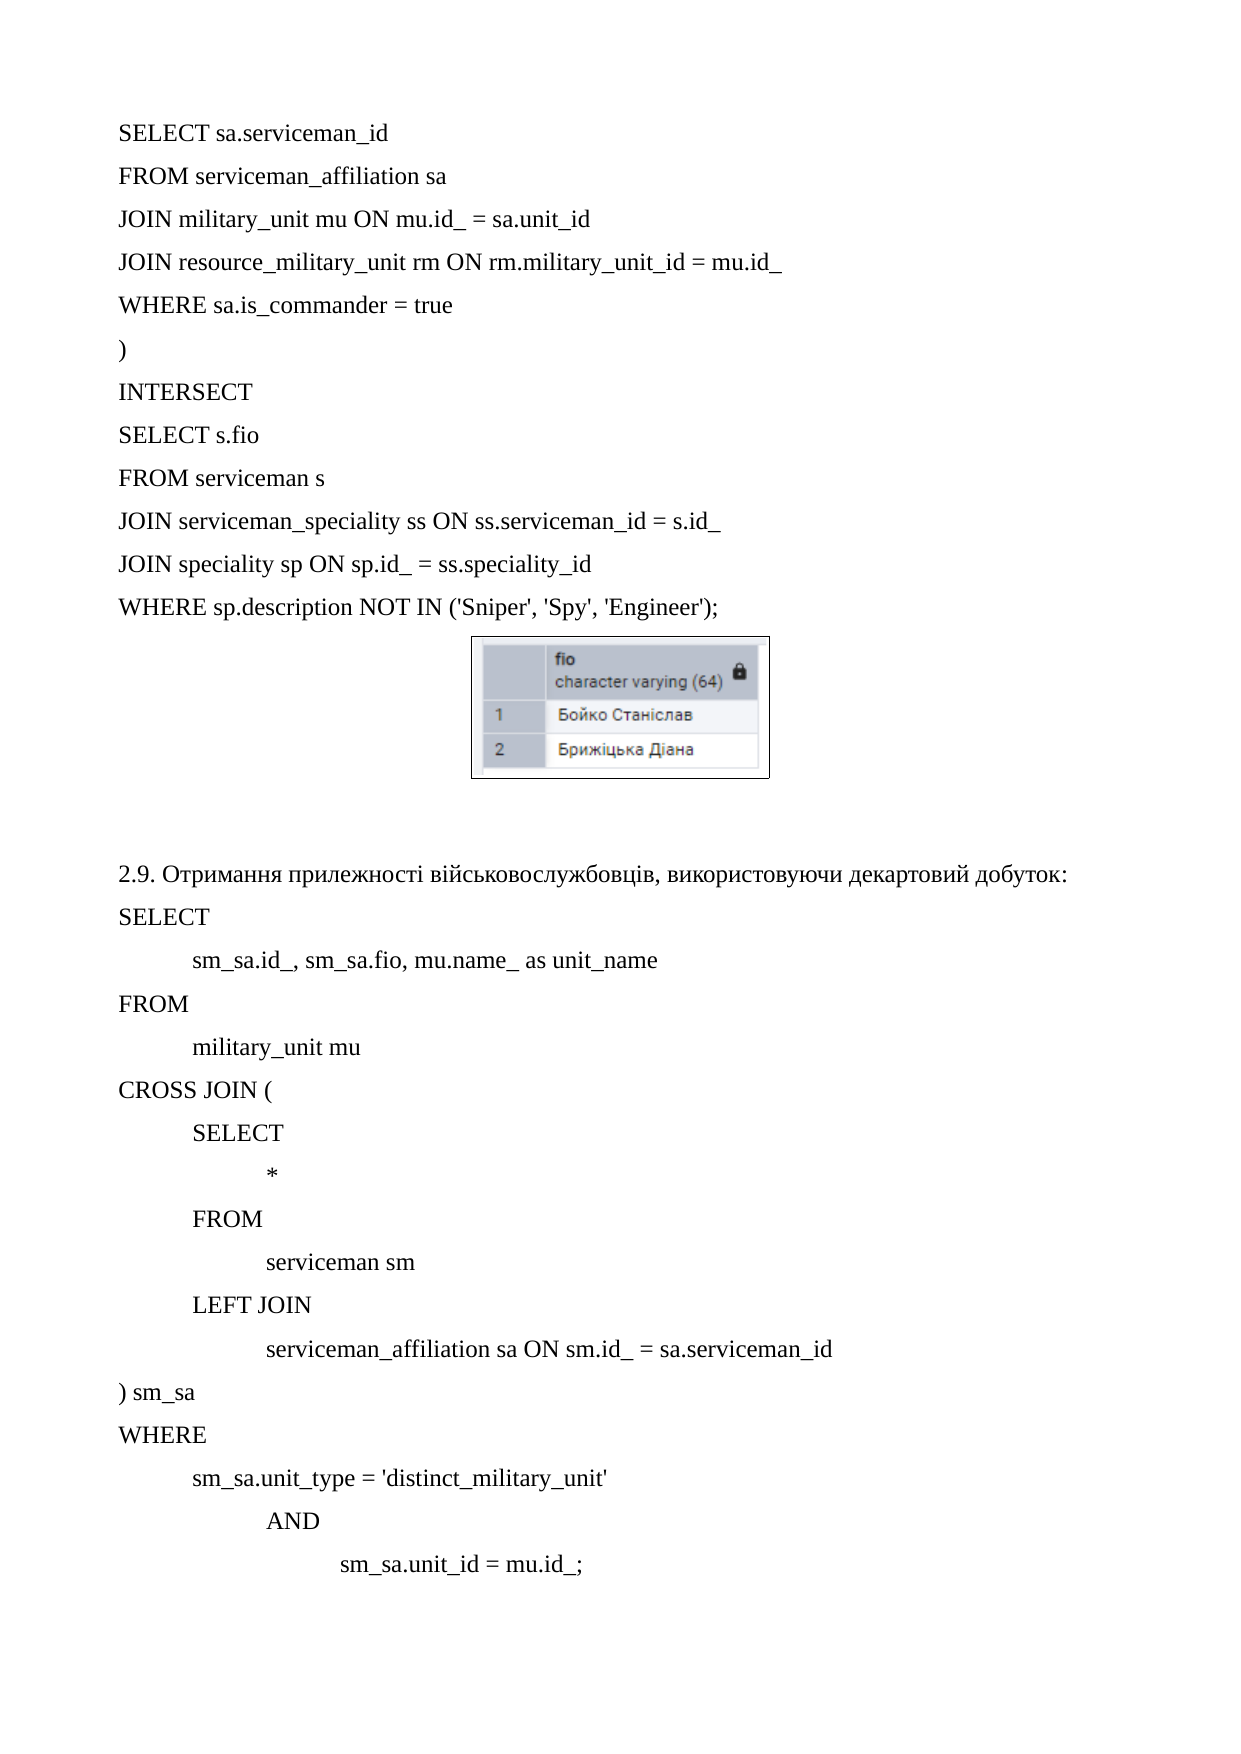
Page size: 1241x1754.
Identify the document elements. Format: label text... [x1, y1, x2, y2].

text ) sm_sa [118, 1377, 1122, 1406]
text FROM [118, 989, 1122, 1017]
text JOIN serviceman_speciality ss ON ss.serviceman_id = s.id_ [118, 506, 1122, 535]
text sm_sa.unit_id = mu.id_; [118, 1549, 1122, 1578]
text ) [118, 334, 1122, 362]
text JOIN resource_military_unit rm ON rm.military_unit_id = mu.id_ [118, 247, 1122, 276]
text WHERE [118, 1420, 1122, 1449]
text * [118, 1161, 1122, 1190]
text sm_sa.unit_type = 'distinct_military_unit' [118, 1463, 1122, 1492]
text serviceman_affiliation sa ON sm.id_ = sa.serviceman_id [118, 1334, 1122, 1362]
text FROM [118, 1204, 1122, 1233]
text sm_sa.id_, sm_sa.fio, mu.name_ as unit_name [118, 946, 1122, 974]
text AND [118, 1506, 1122, 1535]
text WHERE sa.is_commander = true [118, 291, 1122, 319]
text SELECT sa.serviceman_id [118, 118, 1122, 147]
text JOIN military_unit mu ON mu.id_ = sa.unit_id [118, 204, 1122, 233]
text INTERSECT [118, 377, 1122, 406]
text 2.9. Отримання прилежності військовослужбовців, використовуючи декартовий добуток: [118, 859, 1122, 888]
text SELECT [118, 902, 1122, 931]
picture [473, 638, 767, 775]
text FROM serviceman s [118, 463, 1122, 492]
text SELECT [118, 1118, 1122, 1147]
text LEFT JOIN [118, 1291, 1122, 1319]
text FROM serviceman_affiliation sa [118, 161, 1122, 190]
text SELECT s.fio [118, 420, 1122, 449]
text JOIN speciality sp ON sp.id_ = ss.speciality_id [118, 549, 1122, 578]
text military_unit mu [118, 1032, 1122, 1061]
text serviceman sm [118, 1247, 1122, 1276]
text WHERE sp.description NOT IN ('Sniper', 'Spy', 'Engineer'); [118, 592, 1122, 621]
text CROSS JOIN ( [118, 1075, 1122, 1104]
